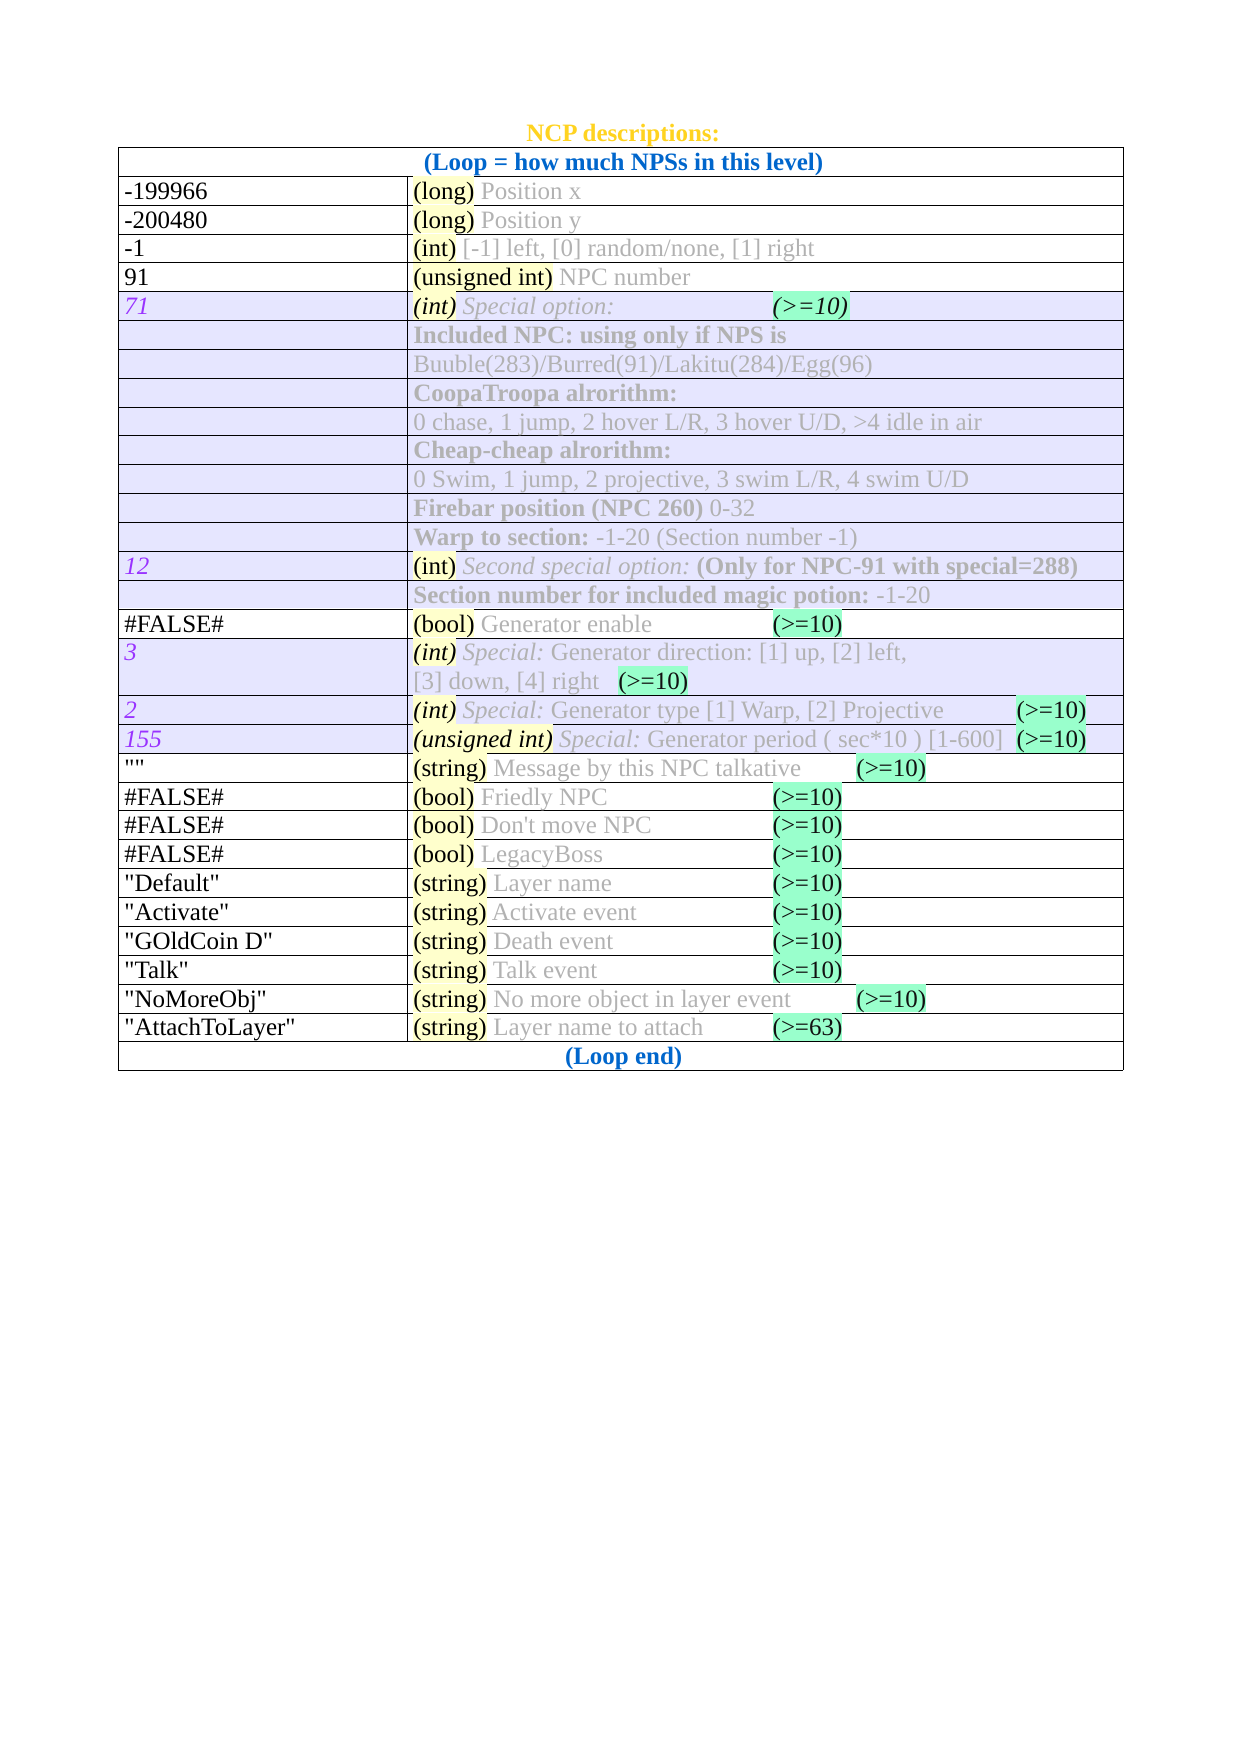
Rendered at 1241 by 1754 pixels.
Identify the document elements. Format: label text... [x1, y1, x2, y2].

table_cell (string) Message by this NPC talkative (>=10) [487, 754, 856, 782]
table_cell [119, 494, 407, 522]
table_cell Buuble(283)/Burred(91)/Lakitu(284)/Egg(96) [408, 350, 1123, 378]
table_cell [119, 523, 407, 551]
table_cell (string) Layer name to attach (>=63) [487, 1014, 773, 1041]
table_cell (int) Special: Generator direction: [1] up, [2] left, [3] down, [4] right (>=10) [408, 639, 1123, 695]
table_cell [119, 379, 407, 407]
table_cell Warp to section: -1-20 (Section number -1) [408, 523, 1123, 551]
table_cell (string) Layer name (>=10) [842, 869, 1123, 897]
table_cell (long) Position y [474, 206, 1123, 233]
table_cell "NoMoreObj" [119, 985, 407, 1012]
table_cell [119, 321, 407, 349]
table_cell (long) Position x [474, 177, 1123, 204]
table_cell (unsigned int) NPC number [553, 263, 1123, 291]
table_cell -199966 [119, 177, 407, 204]
table_cell #FALSE# [119, 783, 407, 810]
table_cell (string) Layer name (>=10) [487, 869, 773, 897]
table_cell 71 [119, 292, 407, 320]
table_cell 0 chase, 1 jump, 2 hover L/R, 3 hover U/D, >4 idle in air [408, 408, 1123, 435]
table_cell Firebar position (NPC 260) 0-32 [408, 494, 1123, 522]
table_cell 155 [119, 725, 407, 753]
table_cell (int) [-1] left, [0] random/none, [1] right [456, 235, 1123, 262]
table_cell (bool) LegacyBoss (>=10) [842, 840, 1123, 868]
table_cell [119, 465, 407, 493]
table_cell (string) No more object in layer event (>=10) [487, 985, 856, 1012]
table_cell 91 [119, 263, 407, 291]
table_cell (bool) Don't move NPC (>=10) [474, 811, 773, 839]
table_cell (int) Second special option: (Only for NPC-91 with special=288) [456, 552, 1123, 580]
table_cell (int) Special option: (>=10) [456, 292, 773, 320]
table_header (Loop = how much NPSs in this level) [119, 148, 1123, 176]
table_cell (string) Message by this NPC talkative (>=10) [926, 754, 1123, 782]
table_cell (bool) Generator enable (>=10) [842, 610, 1123, 637]
table_cell 12 [119, 552, 407, 580]
table_cell (bool) Generator enable (>=10) [474, 610, 773, 637]
table_cell CoopaTroopa alrorithm: [408, 379, 1123, 407]
table_cell (string) Death event (>=10) [487, 927, 773, 955]
table_cell 2 [119, 696, 407, 724]
table_cell Included NPC: using only if NPS is [408, 321, 1123, 349]
table_cell Section number for included magic potion: -1-20 [408, 581, 1123, 608]
table_cell (bool) Don't move NPC (>=10) [842, 811, 1123, 839]
table_cell (int) Special option: (>=10) [850, 292, 1123, 320]
table_cell [119, 350, 407, 378]
table_cell "AttachToLayer" [119, 1014, 407, 1041]
table_cell (bool) Friedly NPC (>=10) [842, 783, 1123, 810]
table_cell 3 [119, 639, 407, 695]
table_cell (string) Activate event (>=10) [842, 898, 1123, 926]
table_cell #FALSE# [119, 610, 407, 637]
table_cell 0 Swim, 1 jump, 2 projective, 3 swim L/R, 4 swim U/D [408, 465, 1123, 493]
table_cell (string) Activate event (>=10) [487, 898, 773, 926]
table_cell "Default" [119, 869, 407, 897]
table_cell [119, 436, 407, 464]
table_cell (string) Talk event (>=10) [842, 956, 1123, 983]
table_cell -1 [119, 235, 407, 262]
table_cell #FALSE# [119, 811, 407, 839]
table_cell -200480 [119, 206, 407, 233]
table_cell [119, 408, 407, 435]
table_cell "Activate" [119, 898, 407, 926]
text NCP descriptions: [124, 118, 1122, 147]
table_cell (Loop end) [119, 1042, 1123, 1070]
table_cell (bool) LegacyBoss (>=10) [474, 840, 773, 868]
table_cell (string) Layer name to attach (>=63) [842, 1014, 1123, 1041]
table_cell (int) Special: Generator type [1] Warp, [2] Projective (>=10) [456, 696, 1016, 724]
table_cell "" [119, 754, 407, 782]
table_cell (unsigned int) Special: Generator period ( sec*10 ) [1-600] (>=10) [553, 725, 1016, 753]
table_cell (bool) Friedly NPC (>=10) [474, 783, 773, 810]
table_cell [119, 581, 407, 608]
table_cell (string) No more object in layer event (>=10) [926, 985, 1123, 1012]
table_cell Cheap-cheap alrorithm: [408, 436, 1123, 464]
table_cell "GOldCoin D" [119, 927, 407, 955]
table_cell "Talk" [119, 956, 407, 983]
table_cell (string) Death event (>=10) [842, 927, 1123, 955]
table_cell (string) Talk event (>=10) [487, 956, 773, 983]
table_cell #FALSE# [119, 840, 407, 868]
